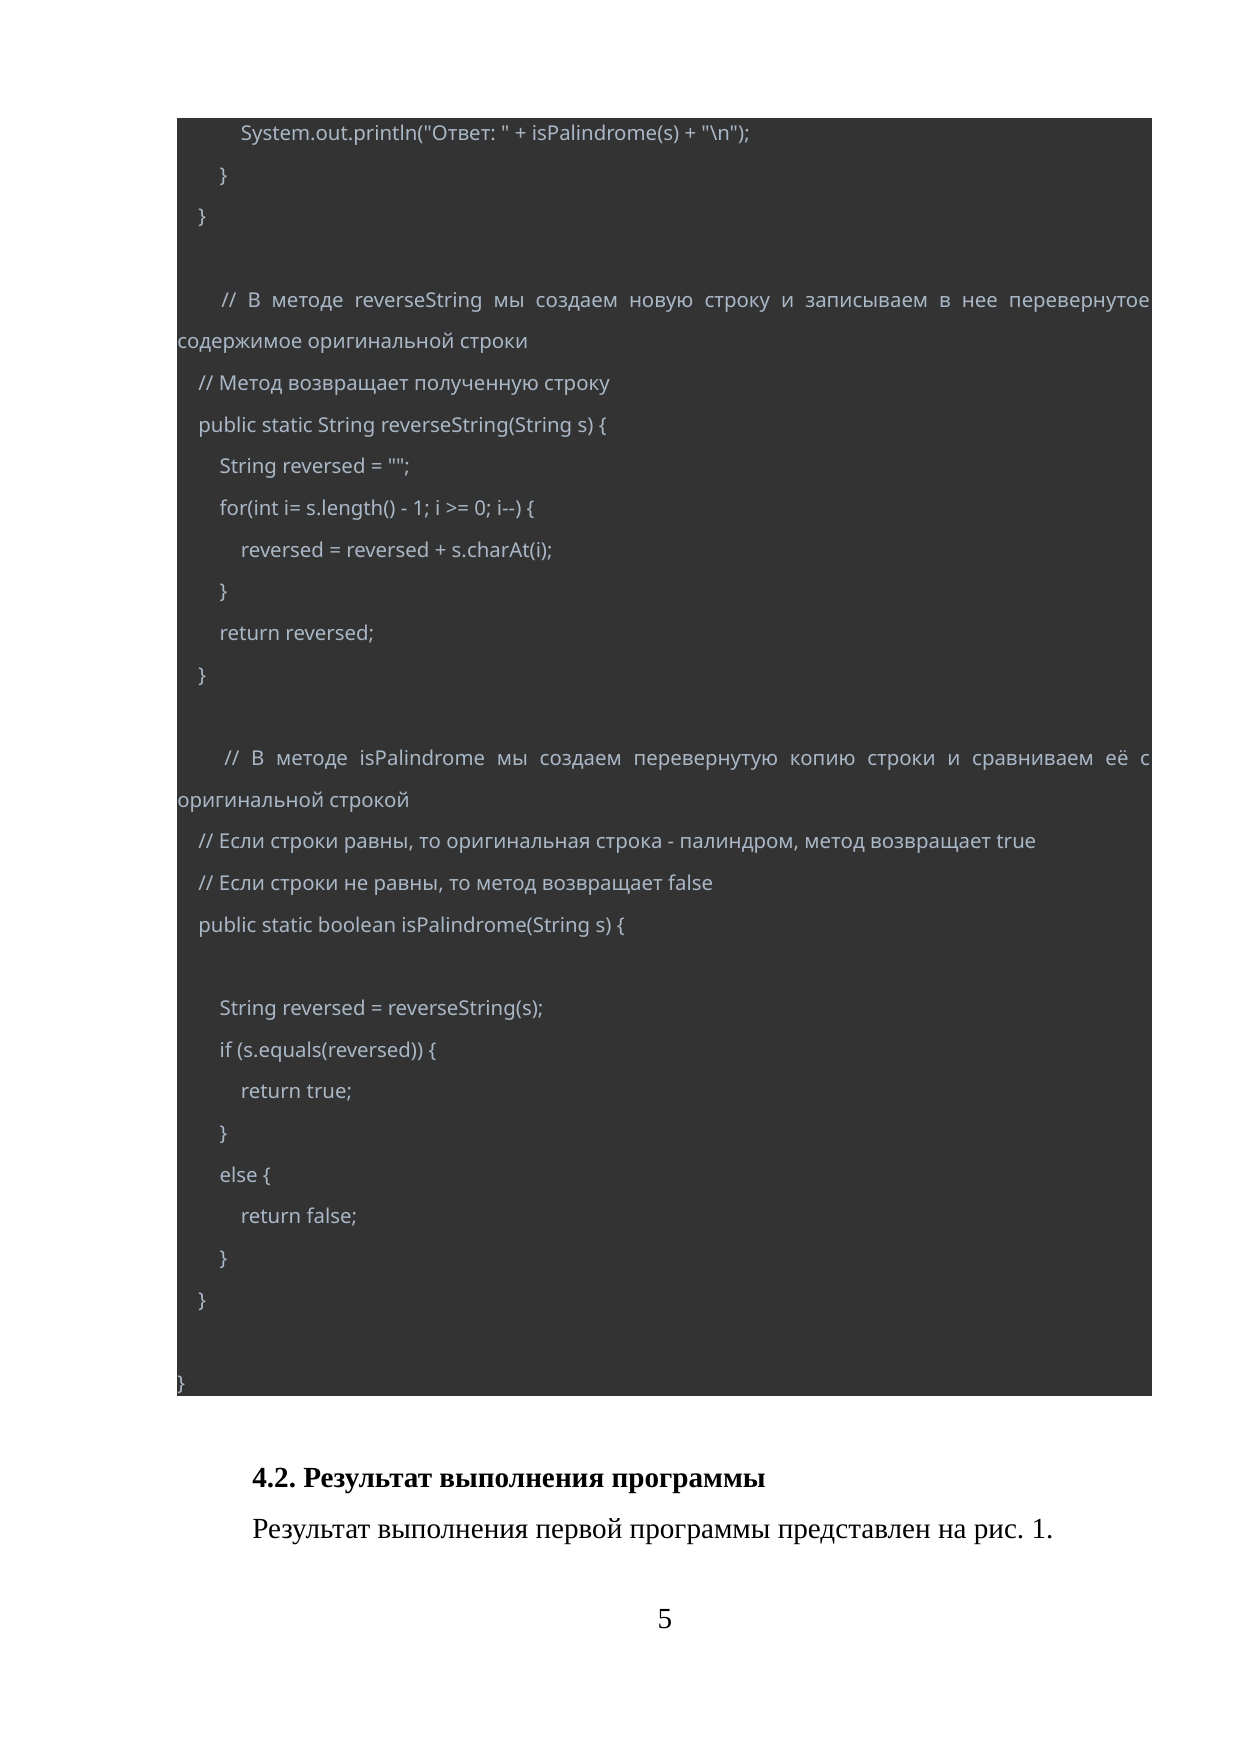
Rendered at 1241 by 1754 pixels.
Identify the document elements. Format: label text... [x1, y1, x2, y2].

text } [177, 1368, 1152, 1396]
text } [177, 577, 1152, 605]
text } [177, 660, 1152, 688]
text public static String reverseString(String s) { [177, 410, 1152, 438]
text else { [177, 1160, 1152, 1188]
text // В методе isPalindrome мы создаем перевернутую копию строки и сравниваем её с оригинальной строкой [177, 743, 1152, 813]
text if (s.equals(reversed)) { [177, 1035, 1152, 1063]
text } [177, 160, 1152, 188]
text } [177, 202, 1152, 230]
text String reversed = ""; [177, 452, 1152, 480]
text return true; [177, 1077, 1152, 1105]
text public static boolean isPalindrome(String s) { [177, 910, 1152, 938]
text Результат выполнения первой программы представлен на рис. 1. [177, 1511, 1152, 1544]
text for(int i= s.length() - 1; i >= 0; i--) { [177, 493, 1152, 521]
text return reversed; [177, 618, 1152, 646]
text } [177, 1243, 1152, 1271]
text } [177, 1285, 1152, 1313]
text // В методе reverseString мы создаем новую строку и записываем в нее перевернутое содержимое оригинальной строки [177, 285, 1152, 355]
text 4.2. Результат выполнения программы [177, 1461, 1152, 1494]
text // Если строки не равны, то метод возвращает false [177, 868, 1152, 896]
text // Метод возвращает полученную строку [177, 368, 1152, 396]
text } [177, 1118, 1152, 1146]
text reversed = reversed + s.charAt(i); [177, 535, 1152, 563]
text String reversed = reverseString(s); [177, 993, 1152, 1021]
text // Если строки равны, то оригинальная строка - палиндром, метод возвращает true [177, 827, 1152, 855]
text return false; [177, 1202, 1152, 1230]
text System.out.println("Ответ: " + isPalindrome(s) + "\n"); [177, 118, 1152, 146]
